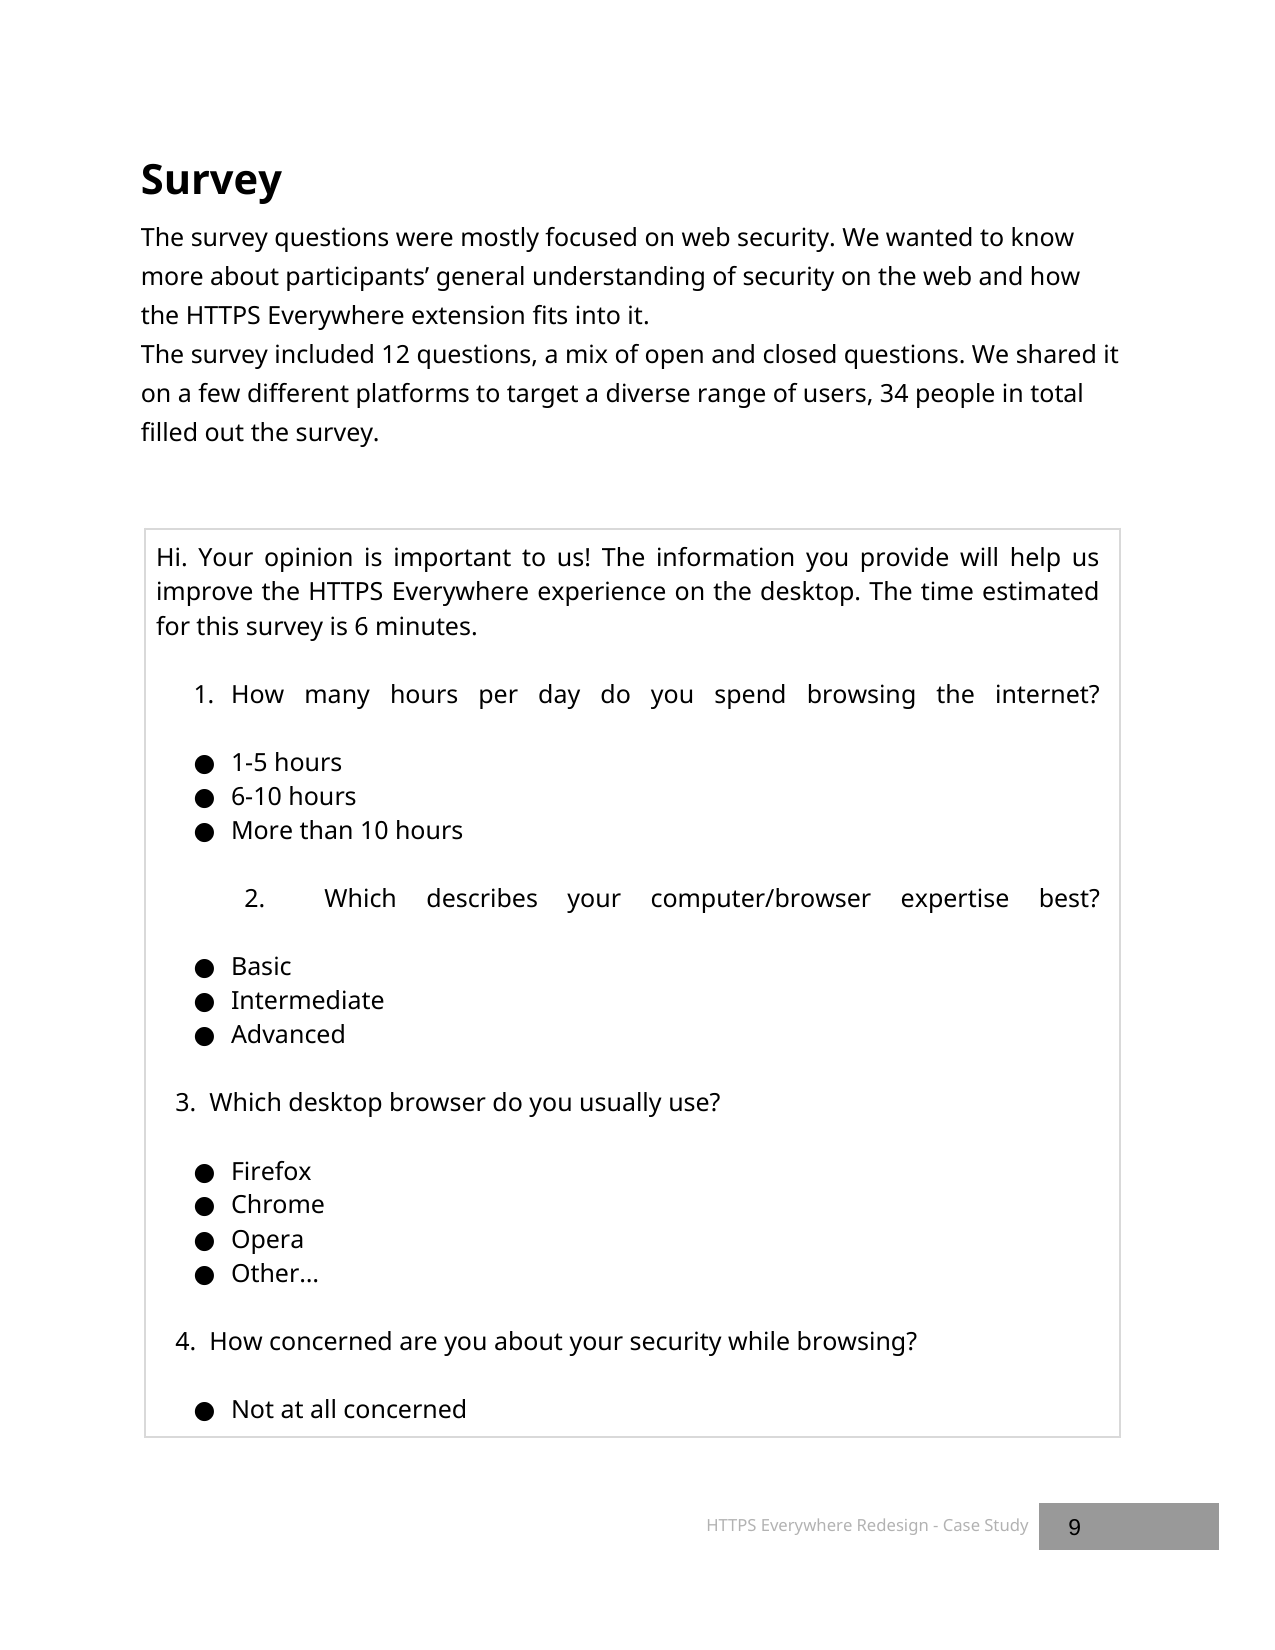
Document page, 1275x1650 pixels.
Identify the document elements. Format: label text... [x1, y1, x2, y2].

table_header Hi. Your opinion is important to us! The information you provide will help us improve the HTTPS Everywhere experience on the desktop. The time estimated for this survey is 6 minutes. How many hours per day do you spend browsing the internet? 1-5 hours 6-10 hours More than 10 hours 2. Which describes your computer/browser expertise best? Basic Intermediate Advanced 3. Which desktop browser do you usually use? Firefox Chrome Opera Other… 4. How concerned are you about your security while browsing? Not at all concerned A little bit concerned I am concerned Very concerned Other… 5. Is being on an HTTPS connection something you are aware of while browsing? Yes, most of the time Sometimes No, I forget about it I don't know what HTTPS is 6. How do you tell if a website you are currently using is secure and/or respects your privacy? [146, 530, 1119, 1436]
subtitle Survey [141, 150, 1125, 207]
text The survey questions were mostly focused on web security. We wanted to know more about participants’ general understanding of security on the web and how the HTTPS Everywhere extension fits into it. [141, 219, 1125, 332]
text The survey included 12 questions, a mix of open and closed questions. We shared it on a few different platforms to target a diverse range of users, 34 people in total filled out the survey. [141, 337, 1125, 449]
